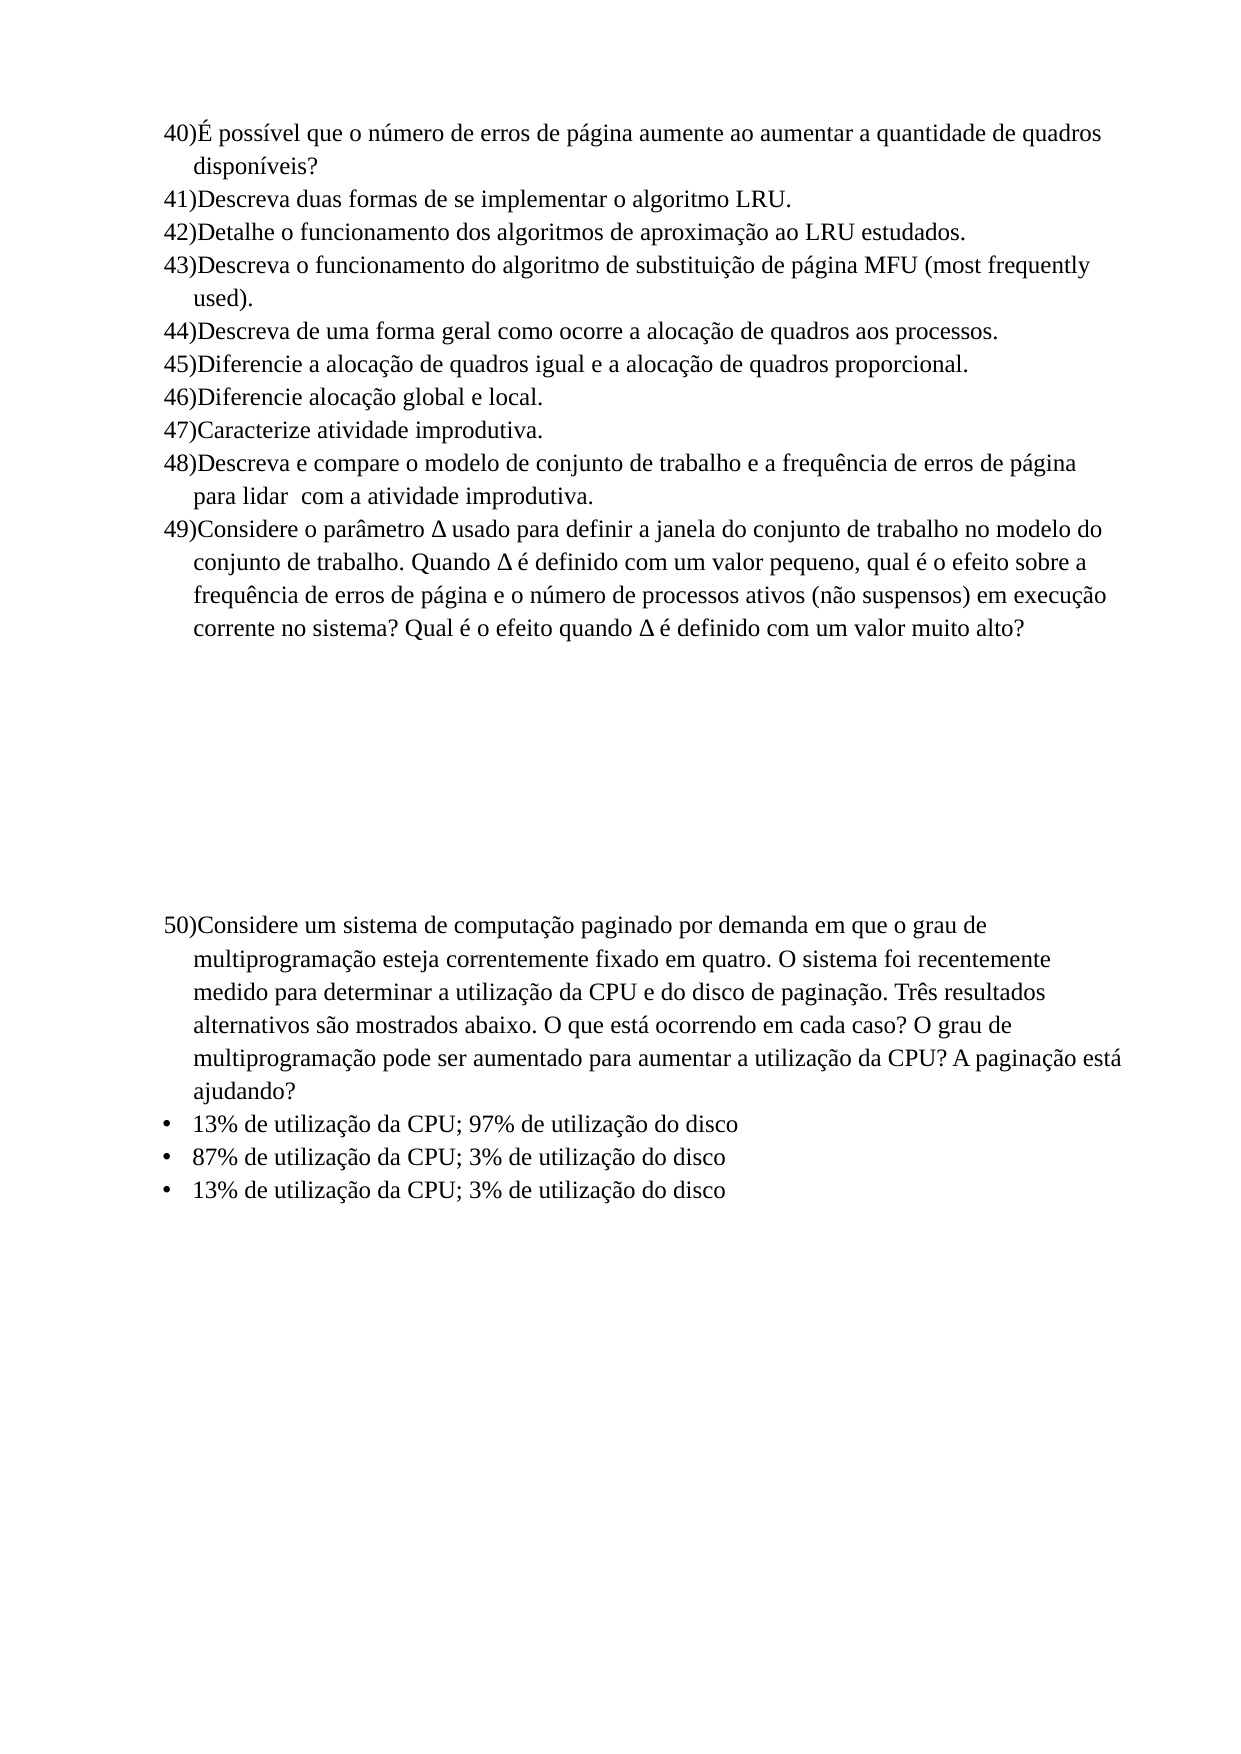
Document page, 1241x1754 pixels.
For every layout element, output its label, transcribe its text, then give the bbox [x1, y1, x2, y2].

list Descreva o funcionamento do algoritmo de substituição de página MFU (most frequently used). [164, 250, 1122, 312]
list 87% de utilização da CPU; 3% de utilização do disco [162, 1142, 1122, 1171]
list Descreva duas formas de se implementar o algoritmo LRU. [164, 184, 1122, 213]
list Diferencie alocação global e local. [164, 382, 1122, 411]
list Caracterize atividade improdutiva. [164, 415, 1122, 444]
list Descreva e compare o modelo de conjunto de trabalho e a frequência de erros de página para lidar com a atividade improdutiva. [164, 448, 1122, 510]
list Considere o parâmetro Δ usado para definir a janela do conjunto de trabalho no modelo do conjunto de trabalho. Quando Δ é definido com um valor pequeno, qual é o efeito sobre a frequência de erros de página e o número de processos ativos (não suspensos) em execução corrente no sistema? Qual é o efeito quando Δ é definido com um valor muito alto? [164, 514, 1122, 642]
list É possível que o número de erros de página aumente ao aumentar a quantidade de quadros disponíveis? [164, 118, 1122, 180]
list Considere um sistema de computação paginado por demanda em que o grau de multiprogramação esteja correntemente fixado em quatro. O sistema foi recentemente medido para determinar a utilização da CPU e do disco de paginação. Três resultados alternativos são mostrados abaixo. O que está ocorrendo em cada caso? O grau de multiprogramação pode ser aumentado para aumentar a utilização da CPU? A paginação está ajudando? [164, 911, 1122, 1104]
list Descreva de uma forma geral como ocorre a alocação de quadros aos processos. [164, 316, 1122, 345]
list Diferencie a alocação de quadros igual e a alocação de quadros proporcional. [164, 349, 1122, 378]
list Detalhe o funcionamento dos algoritmos de aproximação ao LRU estudados. [164, 217, 1122, 246]
list 13% de utilização da CPU; 97% de utilização do disco [162, 1109, 1122, 1137]
list 13% de utilização da CPU; 3% de utilização do disco [162, 1175, 1122, 1203]
